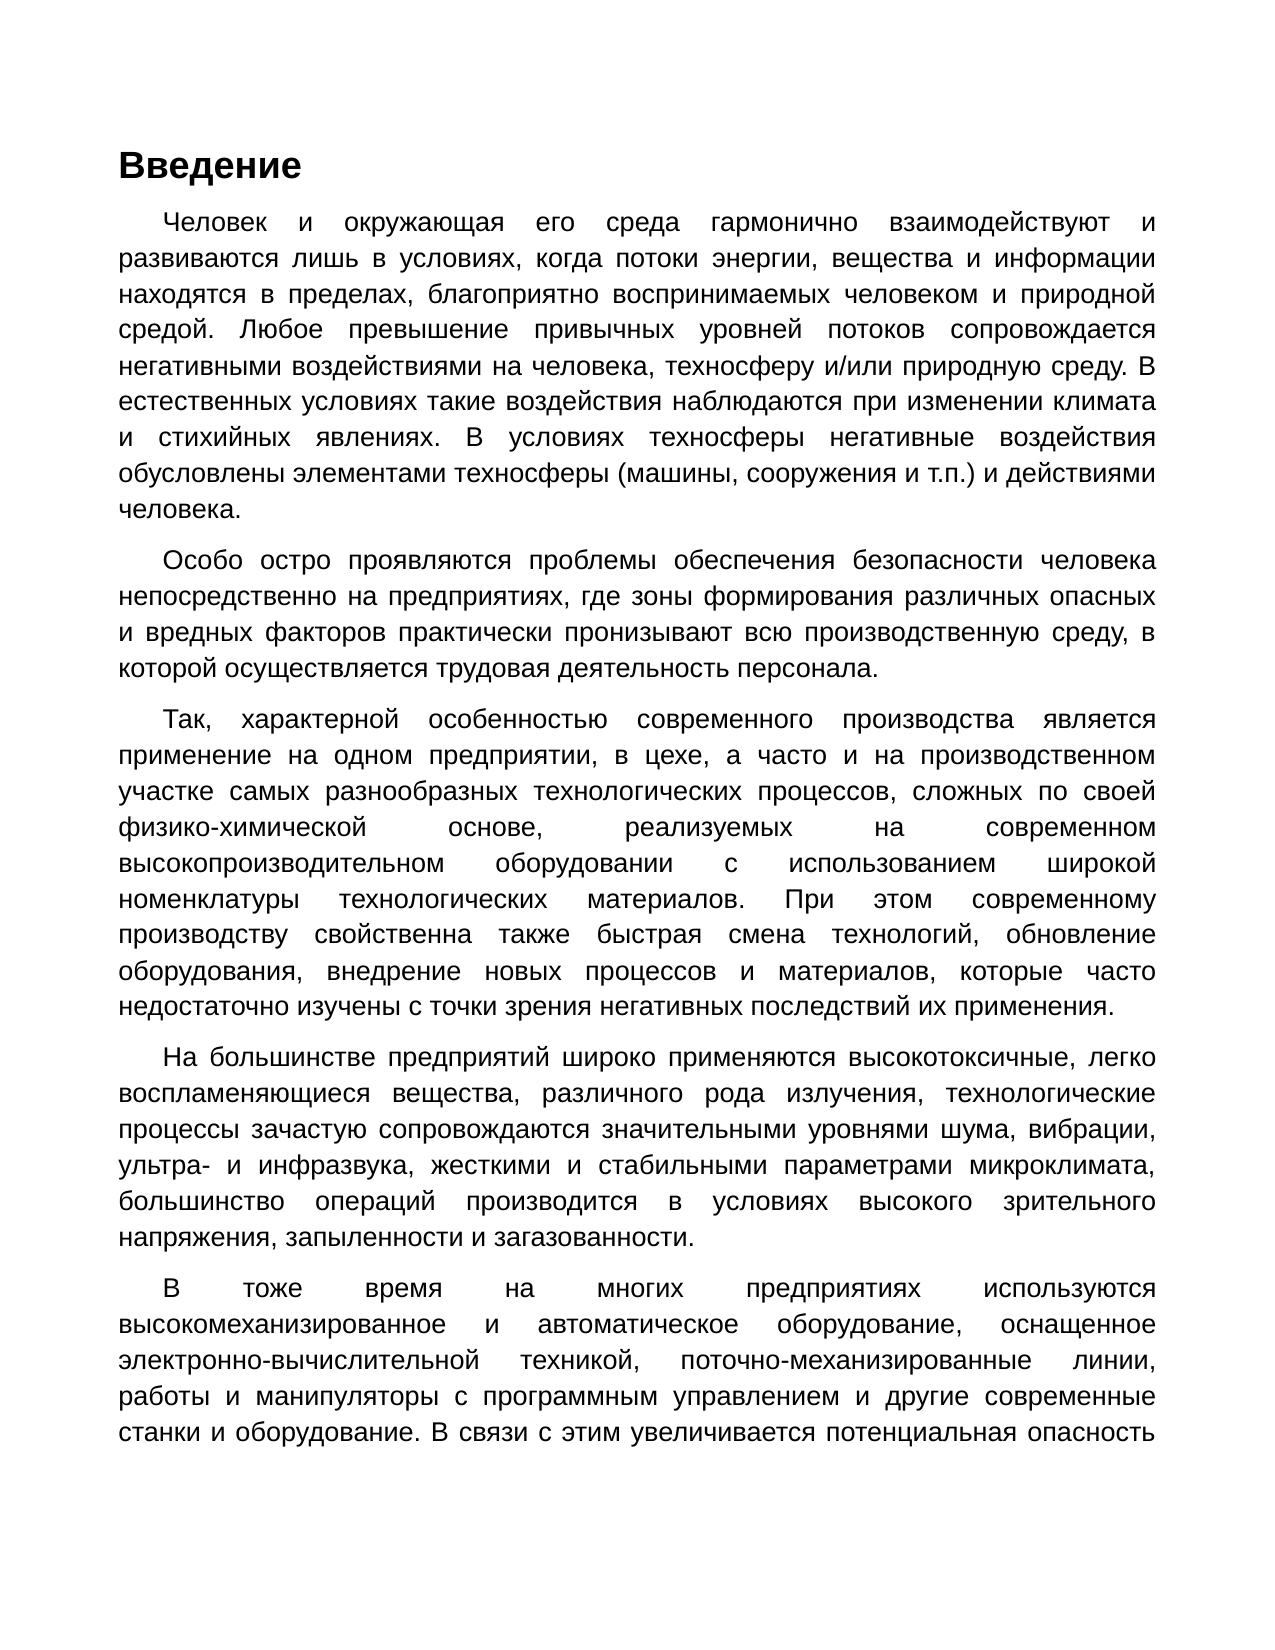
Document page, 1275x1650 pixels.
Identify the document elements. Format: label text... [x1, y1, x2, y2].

text На большинстве предприятий широко применяются высокотоксичные, легко воспламеняющиеся вещества, различного рода излучения, технологические процессы зачастую сопровождаются значительными уровнями шума, вибрации, ультра- и инфразвука, жесткими и стабильными параметрами микроклимата, большинство операций производится в условиях высокого зрительного напряжения, запыленности и загазованности. [118, 1041, 1157, 1252]
subtitle Введение [118, 143, 1157, 187]
text Особо остро проявляются проблемы обеспечения безопасности человека непосредственно на предприятиях, где зоны формирования различных опасных и вредных факторов практически пронизывают всю производственную среду, в которой осуществляется трудовая деятельность персонала. [118, 544, 1157, 683]
text Так, характерной особенностью современного производства является применение на одном предприятии, в цехе, а часто и на производственном участке самых разнообразных технологических процессов, сложных по своей физико-химической основе, реализуемых на современном высокопроизводительном оборудовании с использованием широкой номенклатуры технологических материалов. При этом современному производству свойственна также быстрая смена технологий, обновление оборудования, внедрение новых процессов и материалов, которые часто недостаточно изучены с точки зрения негативных последствий их применения. [118, 703, 1157, 1022]
text В тоже время на многих предприятиях используются высокомеханизированное и автоматическое оборудование, оснащенное электронно-вычислительной техникой, поточно-механизированные линии, работы и манипуляторы с программным управлением и другие современные станки и оборудование. В связи с этим увеличивается потенциальная опасность [118, 1272, 1157, 1447]
text Человек и окружающая его среда гармонично взаимодействуют и развиваются лишь в условиях, когда потоки энергии, вещества и информации находятся в пределах, благоприятно воспринимаемых человеком и природной средой. Любое превышение привычных уровней потоков сопровождается негативными воздействиями на человека, техносферу и/или природную среду. В естественных условиях такие воздействия наблюдаются при изменении климата и стихийных явлениях. В условиях техносферы негативные воздействия обусловлены элементами техносферы (машины, сооружения и т.п.) и действиями человека. [118, 206, 1157, 524]
